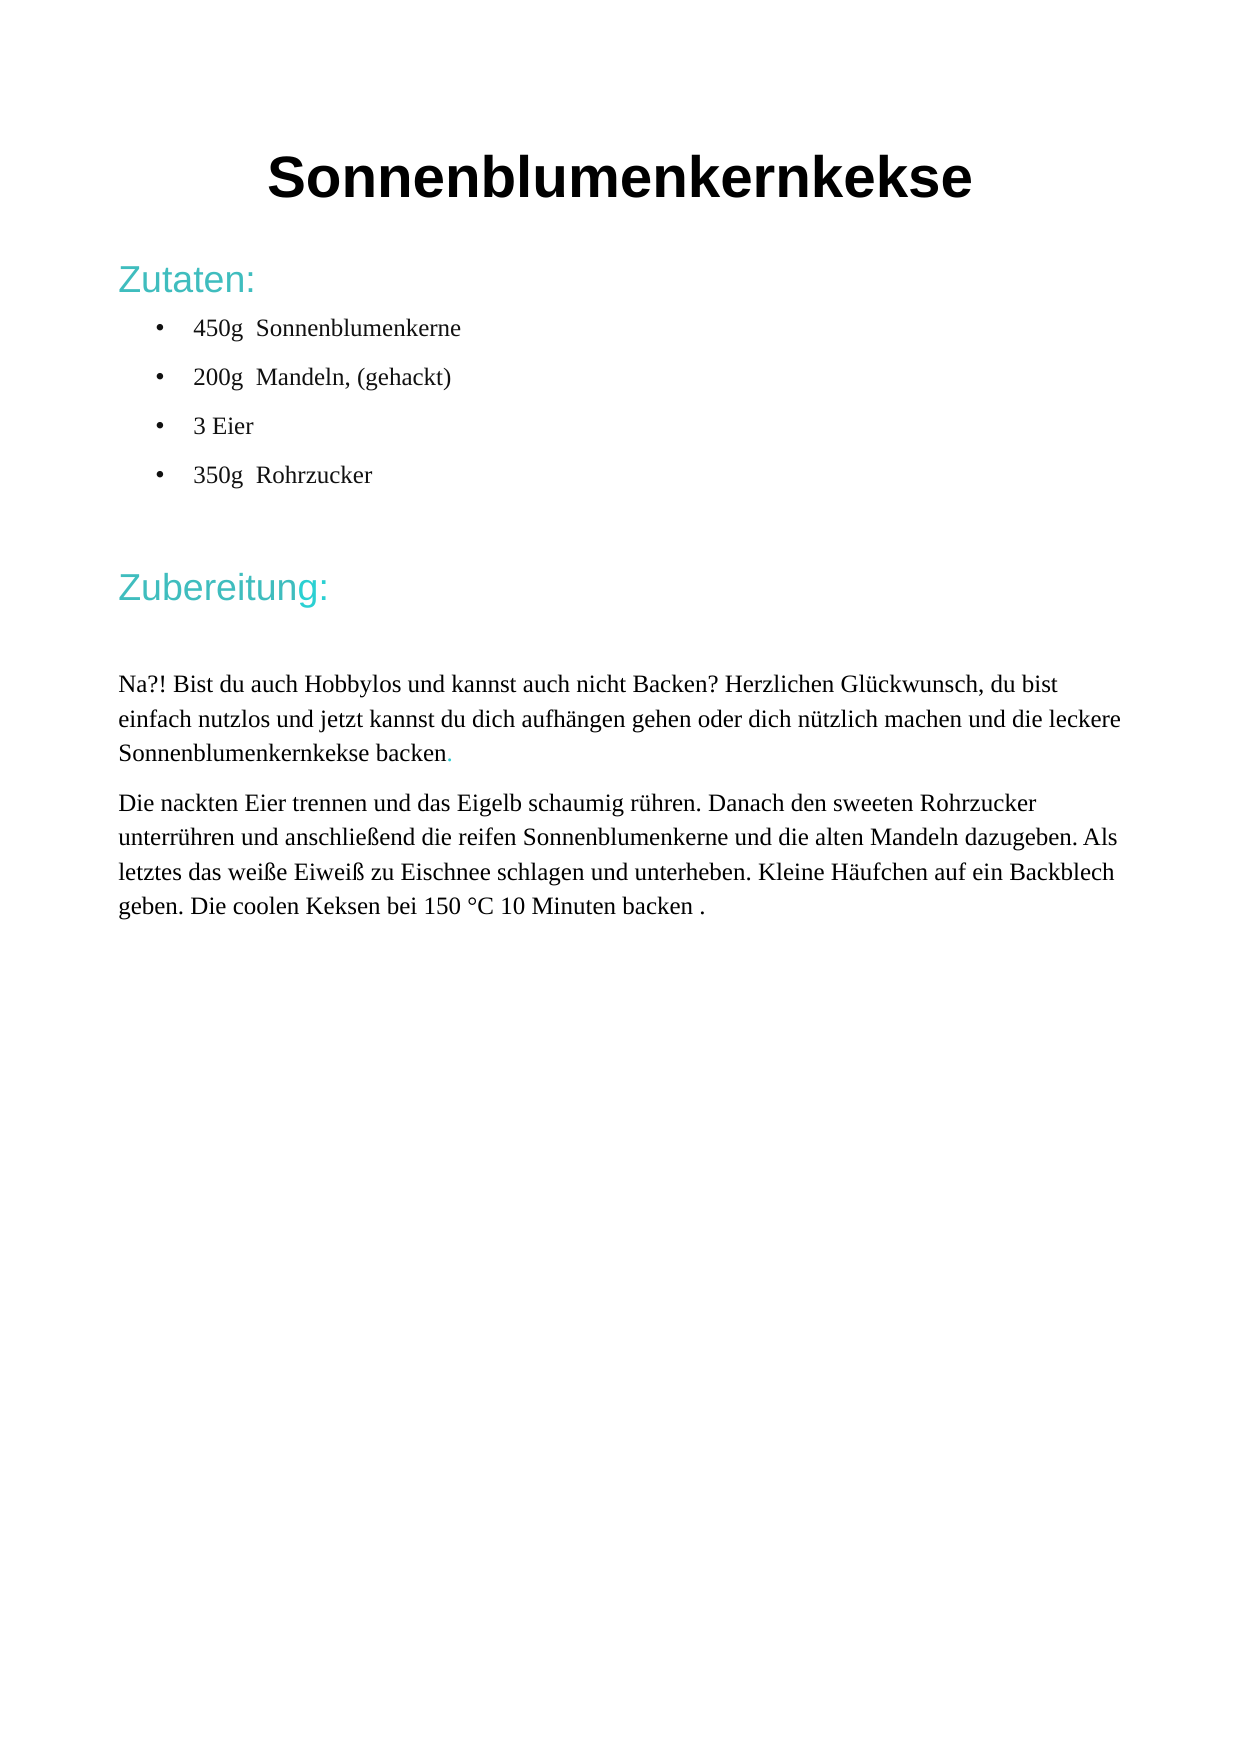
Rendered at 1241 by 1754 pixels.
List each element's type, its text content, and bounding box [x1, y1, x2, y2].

subtitle Zutaten: [118, 258, 1122, 301]
list 3 Eier [156, 411, 1122, 440]
list 200g Mandeln, (gehackt) [156, 362, 1122, 391]
title Sonnenblumenkernkekse [118, 143, 1122, 210]
text Na?! Bist du auch Hobbylos und kannst auch nicht Backen? Herzlichen Glückwunsch, du bist einfach nutzlos und jetzt kannst du dich aufhängen gehen oder dich nützlich machen und die leckere Sonnenblumenkernkekse backen. [118, 669, 1122, 767]
subtitle Zubereitung: [118, 565, 1122, 608]
list 450g Sonnenblumenkerne [156, 313, 1122, 342]
list 350g Rohrzucker [156, 461, 1122, 489]
text Die nackten Eier trennen und das Eigelb schaumig rühren. Danach den sweeten Rohrzucker unterrühren und anschließend die reifen Sonnenblumenkerne und die alten Mandeln dazugeben. Als letztes das weiße Eiweiß zu Eischnee schlagen und unterheben. Kleine Häufchen auf ein Backblech geben. Die coolen Keksen bei 150 °C 10 Minuten backen . [118, 788, 1122, 920]
